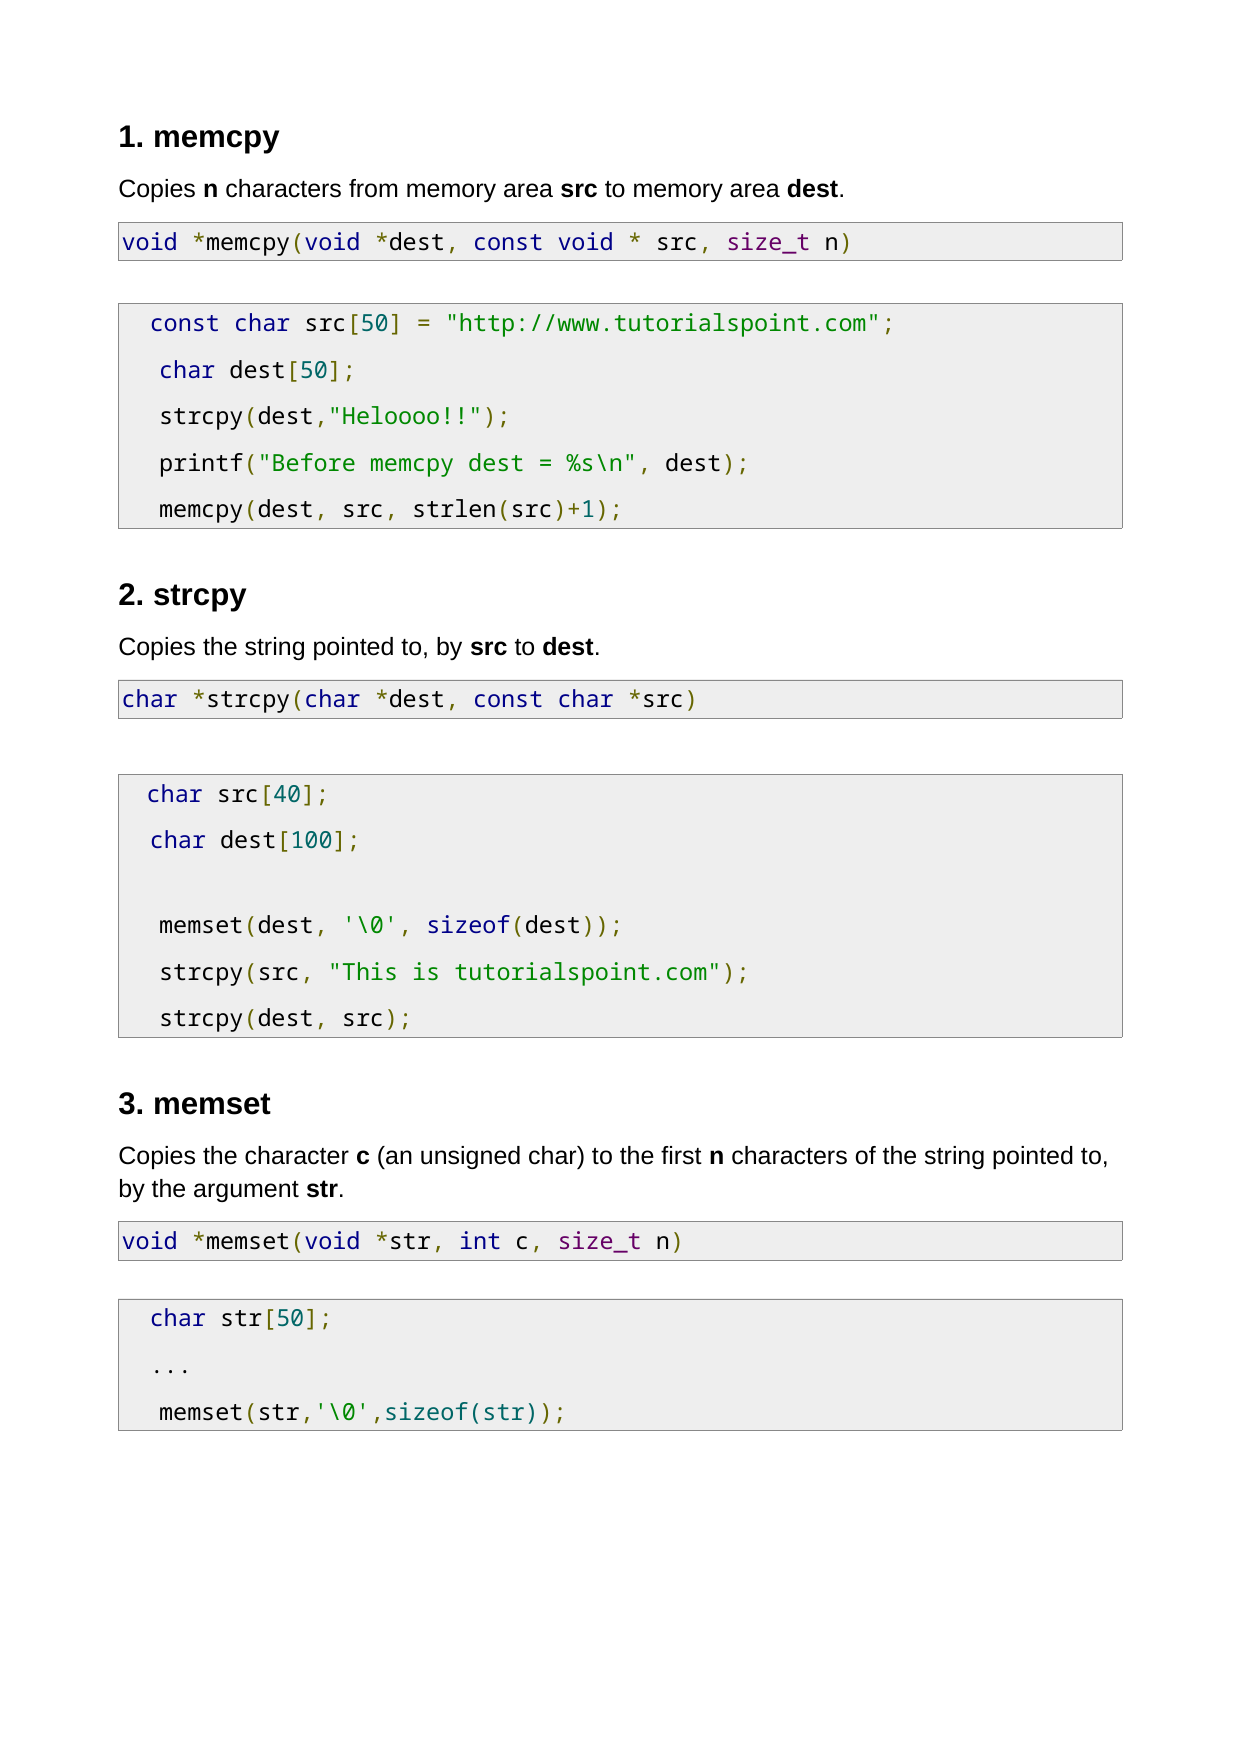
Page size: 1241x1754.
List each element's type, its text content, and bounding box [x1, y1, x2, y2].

text memset(str,'\0',sizeof(str)); [119, 1392, 1122, 1430]
text void *memcpy(void *dest, const void * src, size_t n) [119, 223, 1122, 260]
text char dest[100]; [119, 821, 1122, 856]
text strcpy(src, "This is tutorialspoint.com"); [119, 952, 1122, 987]
text char *strcpy(char *dest, const char *src) [119, 681, 1122, 718]
text char dest[50]; [119, 350, 1122, 385]
text memcpy(dest, src, strlen(src)+1); [119, 489, 1122, 528]
text void *memset(void *str, int c, size_t n) [119, 1222, 1122, 1260]
text Copies the string pointed to, by src to dest. [118, 632, 1122, 661]
text Copies the character c (an unsigned char) to the first n characters of the string pointed to, by the argument str. [118, 1141, 1122, 1203]
text Copies n characters from memory area src to memory area dest. [118, 174, 1122, 203]
text char src[40]; [119, 775, 1122, 809]
text printf("Before memcpy dest = %s\n", dest); [119, 443, 1122, 478]
text strcpy(dest,"Heloooo!!"); [119, 396, 1122, 432]
text 2. strcpy [118, 576, 1122, 612]
text memset(dest, '\0', sizeof(dest)); [119, 905, 1122, 941]
text char str[50]; [119, 1300, 1122, 1334]
text strcpy(dest, src); [119, 998, 1122, 1037]
text ... [119, 1345, 1122, 1380]
text 1. memcpy [118, 118, 1122, 154]
text const char src[50] = "http://www.tutorialspoint.com"; [119, 304, 1122, 338]
text 3. memset [118, 1085, 1122, 1121]
